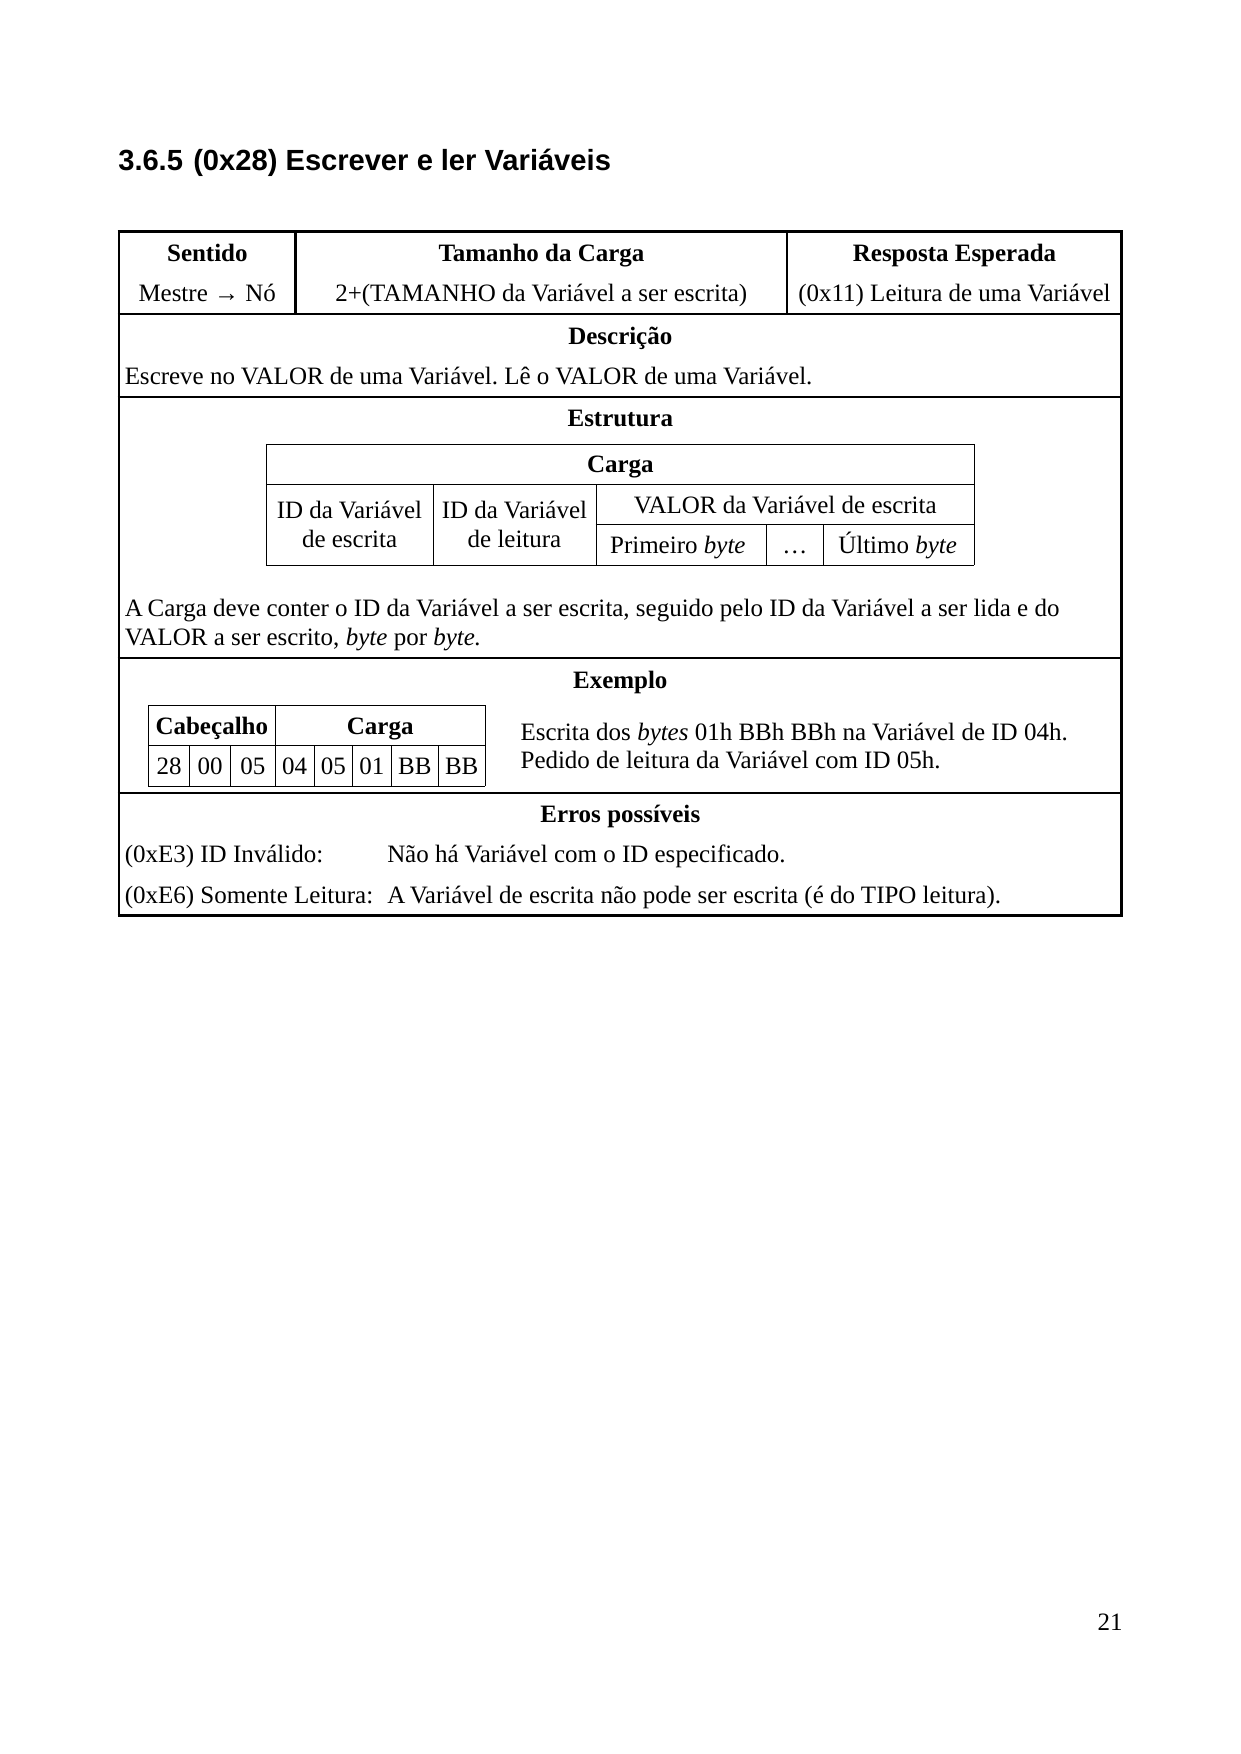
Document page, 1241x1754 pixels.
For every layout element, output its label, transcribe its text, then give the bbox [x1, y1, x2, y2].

table_cell 05 [231, 746, 275, 786]
table_cell VALOR da Variável de escrita [597, 485, 974, 524]
table_header Sentido [120, 233, 294, 273]
table_cell 2+(TAMANHO da Variável a ser escrita) [297, 273, 786, 313]
table_header Carga [267, 445, 974, 484]
table_cell ID da Variável de leitura [434, 485, 596, 565]
table_header Resposta Esperada [788, 233, 1120, 273]
table_cell 05 [315, 746, 352, 786]
table_cell (0x11) Leitura de uma Variável [788, 273, 1120, 313]
table_cell Último byte [824, 525, 974, 565]
table_cell A Variável de escrita não pode ser escrita (é do TIPO leitura). [381, 874, 1120, 914]
table_cell ID da Variável de escrita [267, 485, 433, 565]
table_cell (0xE3) ID Inválido: [120, 834, 381, 874]
subtitle (0x28) Escrever e ler Variáveis [118, 143, 1122, 177]
table_cell 28 [149, 746, 189, 786]
table_cell 00 [190, 746, 230, 786]
table_cell BB [439, 746, 485, 786]
table_cell Escreve no VALOR de uma Variável. Lê o VALOR de uma Variável. [120, 355, 1120, 396]
table_cell 04 [276, 746, 314, 786]
table_cell (0xE6) Somente Leitura: [120, 874, 381, 914]
table_cell 01 [353, 746, 391, 786]
table_cell Exemplo [120, 659, 1120, 699]
table_cell Escrita dos bytes 01h BBh BBh na Variável de ID 04h. Pedido de leitura da Variável com ID 05h. [515, 699, 1120, 791]
table_cell Descrição [120, 315, 1120, 355]
table_cell Erros possíveis [120, 794, 1120, 834]
table_cell Mestre → Nó [120, 273, 294, 313]
table_cell A Carga deve conter o ID da Variável a ser escrita, seguido pelo ID da Variável a ser lida e do VALOR a ser escrito, byte por byte. [120, 438, 1120, 657]
table_header Carga [276, 706, 485, 745]
table_header Tamanho da Carga [297, 233, 786, 273]
table_cell [120, 699, 514, 791]
table_cell BB [392, 746, 438, 786]
table_header Cabeçalho [149, 706, 275, 745]
table_cell Primeiro byte [597, 525, 766, 565]
table_cell … [767, 525, 823, 565]
table_cell Não há Variável com o ID especificado. [381, 834, 1120, 874]
table_cell Estrutura [120, 398, 1120, 438]
